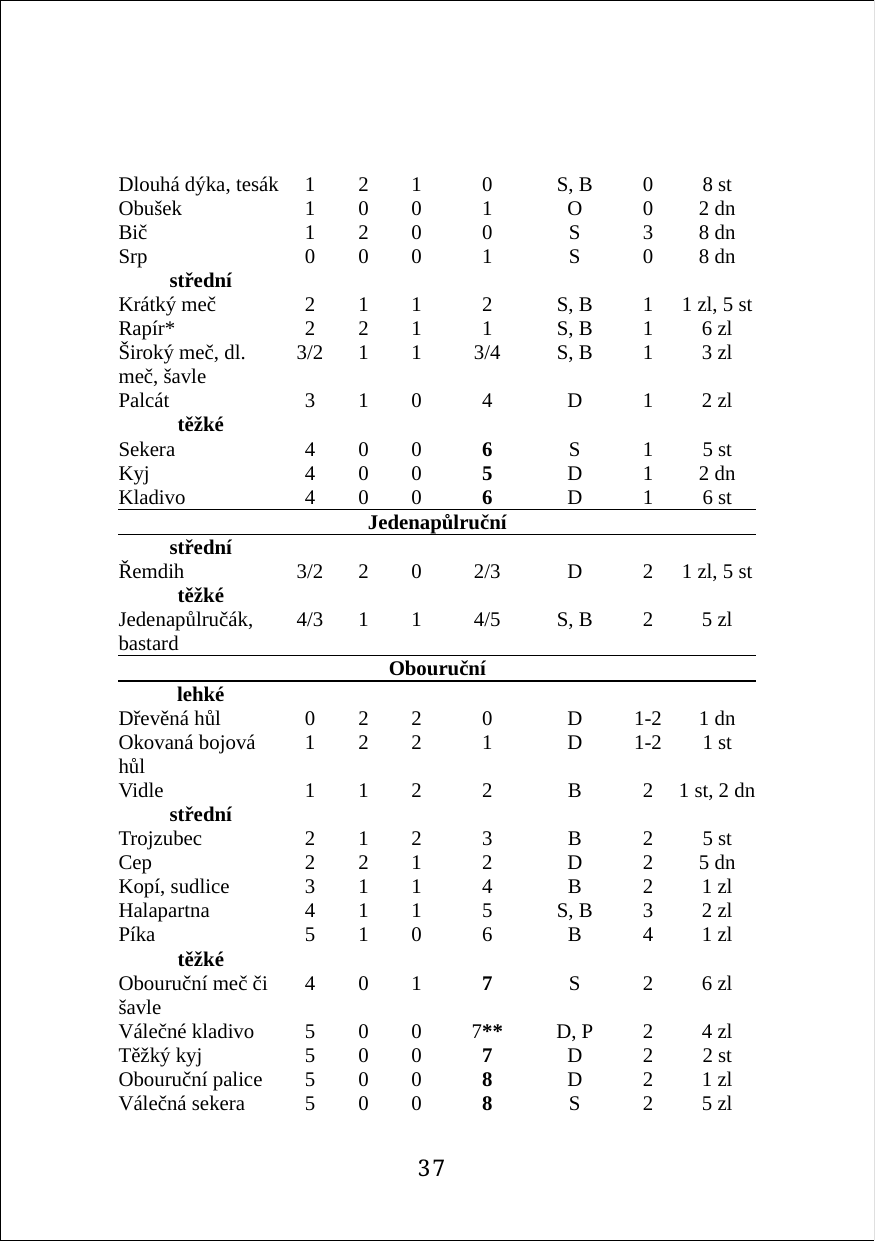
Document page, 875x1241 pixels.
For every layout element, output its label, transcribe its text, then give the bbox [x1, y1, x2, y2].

table_cell 2 [443, 850, 531, 874]
table_cell D [531, 1043, 618, 1067]
table_cell lehké [118, 682, 283, 706]
table_cell 3/4 [443, 340, 531, 388]
table_cell 6 zl [678, 971, 756, 1019]
table_cell Palcát [118, 388, 283, 412]
table_cell D, P [531, 1019, 618, 1043]
table_cell 1 [618, 461, 678, 484]
table_cell Dřevěná hůl [118, 706, 283, 730]
table_cell 2 [618, 1019, 678, 1043]
table_cell [283, 535, 337, 559]
table_cell 1 [337, 778, 390, 802]
table_cell 1 [443, 316, 531, 340]
table_cell těžké [118, 946, 283, 971]
table_cell 8 [443, 1091, 531, 1115]
table_cell 1 zl, 5 st [678, 559, 756, 583]
table_cell Okovaná bojová hůl [118, 730, 283, 778]
table_cell 1 [283, 778, 337, 802]
table_cell 2 [618, 971, 678, 1019]
table_cell [443, 413, 531, 436]
table_cell [531, 802, 618, 826]
table_cell 0 [337, 485, 390, 509]
table_cell 0 [337, 1019, 390, 1043]
table_cell 8 st [678, 172, 756, 196]
table_cell 1 [443, 730, 531, 778]
table_cell 5 [283, 1043, 337, 1067]
table_cell střední [118, 268, 283, 292]
table_cell 2 [337, 559, 390, 583]
table_cell [337, 535, 390, 559]
table_cell [337, 946, 390, 971]
table_cell [678, 682, 756, 706]
table_cell těžké [118, 413, 283, 436]
table_cell 7 [443, 971, 531, 1019]
table_cell Jedenapůlručák, bastard [118, 607, 283, 655]
table_cell 1 [390, 316, 443, 340]
table_cell 1 [443, 244, 531, 268]
table_cell [390, 413, 443, 436]
table_cell 1 [390, 607, 443, 655]
table_cell 5 [443, 898, 531, 922]
table_cell 1 [337, 874, 390, 898]
table_cell [283, 413, 337, 436]
table_cell Řemdih [118, 559, 283, 583]
table_cell 5 st [678, 436, 756, 461]
table_cell Válečná sekera [118, 1091, 283, 1115]
table_cell [337, 413, 390, 436]
table_cell 0 [390, 923, 443, 946]
table_cell 1 zl, 5 st [678, 292, 756, 316]
table_cell [337, 682, 390, 706]
table_cell 1 [390, 971, 443, 1019]
table_cell S, B [531, 898, 618, 922]
table_cell 1 [337, 607, 390, 655]
table_cell 1-2 [618, 706, 678, 730]
table_cell Cep [118, 850, 283, 874]
table_cell 1 zl [678, 874, 756, 898]
table_cell 2 [618, 1067, 678, 1091]
table_cell Rapír* [118, 316, 283, 340]
table_cell 2 [283, 826, 337, 850]
table_cell 5 [283, 1067, 337, 1091]
table_cell [618, 583, 678, 607]
table_cell 0 [390, 559, 443, 583]
table_cell 0 [390, 1067, 443, 1091]
table_cell 5 [443, 461, 531, 484]
table_cell S [531, 244, 618, 268]
table_cell 3 [618, 898, 678, 922]
table_cell [443, 946, 531, 971]
table_cell D [531, 559, 618, 583]
table_cell 2 dn [678, 461, 756, 484]
table_cell Píka [118, 923, 283, 946]
table_cell 2 [283, 850, 337, 874]
table_cell [390, 535, 443, 559]
table_cell B [531, 874, 618, 898]
table_cell 5 dn [678, 850, 756, 874]
table_cell 7** [443, 1019, 531, 1043]
table_cell [443, 535, 531, 559]
table_cell [531, 413, 618, 436]
table_cell D [531, 485, 618, 509]
table_cell 0 [390, 461, 443, 484]
table_cell 2 [337, 316, 390, 340]
table_cell 1 [443, 196, 531, 220]
table_cell 7 [443, 1043, 531, 1067]
table_cell 1 [618, 388, 678, 412]
table_cell Kopí, sudlice [118, 874, 283, 898]
table_cell 0 [337, 196, 390, 220]
table_cell 1 [337, 292, 390, 316]
table_cell 2 [283, 316, 337, 340]
table_cell 2 [618, 778, 678, 802]
table_cell 2 [618, 826, 678, 850]
table_cell 0 [390, 388, 443, 412]
table_cell 5 zl [678, 607, 756, 655]
table_cell 5 st [678, 826, 756, 850]
table_cell S, B [531, 340, 618, 388]
table_cell [283, 802, 337, 826]
table_cell Jedenapůlruční [118, 510, 756, 534]
table_cell 5 zl [678, 1091, 756, 1115]
table_cell 0 [618, 244, 678, 268]
table_cell [618, 268, 678, 292]
table_cell D [531, 461, 618, 484]
table_cell 1 st, 2 dn [678, 778, 756, 802]
table_cell 2 [618, 559, 678, 583]
table_cell D [531, 706, 618, 730]
table_cell 1 [283, 220, 337, 244]
table_cell 4/3 [283, 607, 337, 655]
table_cell 3 [443, 826, 531, 850]
table_cell Kladivo [118, 485, 283, 509]
table_cell 2/3 [443, 559, 531, 583]
table_cell D [531, 388, 618, 412]
table_cell 4 [443, 388, 531, 412]
table_cell [531, 268, 618, 292]
table_cell Krátký meč [118, 292, 283, 316]
table_cell [678, 535, 756, 559]
table_cell 1 zl [678, 923, 756, 946]
table_cell Obouruční palice [118, 1067, 283, 1091]
table_cell Srp [118, 244, 283, 268]
table_cell 4/5 [443, 607, 531, 655]
table_cell 2 [618, 1091, 678, 1115]
table_cell 2 [337, 172, 390, 196]
table_cell 6 [443, 923, 531, 946]
table_cell 3 [618, 220, 678, 244]
table_cell 4 [283, 898, 337, 922]
table_cell 4 [618, 923, 678, 946]
table_cell 0 [390, 1019, 443, 1043]
table_cell 1 dn [678, 706, 756, 730]
table_cell 5 [283, 923, 337, 946]
table_cell [443, 583, 531, 607]
table_cell [443, 268, 531, 292]
table_cell 2 [618, 607, 678, 655]
table_cell 1 [390, 898, 443, 922]
table_cell 1-2 [618, 730, 678, 778]
table_cell 4 [283, 461, 337, 484]
table_cell 2 [390, 826, 443, 850]
table_cell 0 [337, 1067, 390, 1091]
table_cell [531, 946, 618, 971]
table_cell D [531, 850, 618, 874]
table_cell B [531, 778, 618, 802]
table_cell 1 [337, 340, 390, 388]
table_cell 2 [618, 850, 678, 874]
table_cell 1 [618, 340, 678, 388]
table_cell 0 [390, 1043, 443, 1067]
table_cell [618, 682, 678, 706]
table_cell 2 [443, 778, 531, 802]
table_cell 2 [618, 874, 678, 898]
table_cell 4 [283, 436, 337, 461]
table_cell 1 [390, 874, 443, 898]
table_cell [337, 583, 390, 607]
table_cell 8 dn [678, 220, 756, 244]
table_cell 0 [390, 244, 443, 268]
table_cell [337, 268, 390, 292]
table_cell [618, 413, 678, 436]
table_cell 0 [618, 172, 678, 196]
table_cell Trojzubec [118, 826, 283, 850]
table_cell S [531, 436, 618, 461]
table_cell 1 [337, 388, 390, 412]
table_cell Obušek [118, 196, 283, 220]
table_cell [531, 583, 618, 607]
table_cell 2 [443, 292, 531, 316]
table_cell 4 zl [678, 1019, 756, 1043]
table_cell 1 [390, 340, 443, 388]
table_cell 2 zl [678, 388, 756, 412]
table_cell 0 [390, 196, 443, 220]
table_cell S, B [531, 292, 618, 316]
table_cell 2 [337, 220, 390, 244]
table_cell D [531, 730, 618, 778]
table_cell [618, 535, 678, 559]
table_cell 6 st [678, 485, 756, 509]
table_cell 0 [337, 1091, 390, 1115]
table_cell Sekera [118, 436, 283, 461]
table_cell [283, 946, 337, 971]
table_cell [443, 682, 531, 706]
table_cell 1 [390, 172, 443, 196]
table_cell [618, 802, 678, 826]
table_cell [283, 583, 337, 607]
table_cell 3/2 [283, 340, 337, 388]
table_cell 2 [390, 730, 443, 778]
table_cell 2 st [678, 1043, 756, 1067]
table_cell Vidle [118, 778, 283, 802]
table_cell 3 [283, 388, 337, 412]
table_cell těžké [118, 583, 283, 607]
table_cell [283, 268, 337, 292]
table_cell [390, 946, 443, 971]
table_cell [390, 802, 443, 826]
table_cell střední [118, 535, 283, 559]
table_cell Bič [118, 220, 283, 244]
table_cell S, B [531, 316, 618, 340]
table_cell Dlouhá dýka, tesák [118, 172, 283, 196]
table_cell 1 [390, 292, 443, 316]
table_cell [390, 268, 443, 292]
table_cell 0 [337, 244, 390, 268]
table_cell [531, 535, 618, 559]
table_cell 1 zl [678, 1067, 756, 1091]
table_cell S, B [531, 607, 618, 655]
table_cell 1 [618, 485, 678, 509]
table_cell 6 [443, 436, 531, 461]
table_cell 1 [283, 172, 337, 196]
table_cell Těžký kyj [118, 1043, 283, 1067]
table_cell 1 [283, 196, 337, 220]
table_cell 0 [390, 436, 443, 461]
table_cell 2 [337, 706, 390, 730]
table_cell 1 [618, 316, 678, 340]
table_cell 2 [337, 850, 390, 874]
table_cell 2 [390, 778, 443, 802]
table_cell 4 [283, 971, 337, 1019]
table_cell 8 dn [678, 244, 756, 268]
table_cell 1 st [678, 730, 756, 778]
table_cell 0 [337, 436, 390, 461]
table_cell Široký meč, dl. meč, šavle [118, 340, 283, 388]
table_cell 2 dn [678, 196, 756, 220]
table_cell Obouruční meč či šavle [118, 971, 283, 1019]
table_cell [337, 802, 390, 826]
table_cell Válečné kladivo [118, 1019, 283, 1043]
table_cell 0 [390, 485, 443, 509]
table_cell 0 [443, 220, 531, 244]
table_cell S [531, 1091, 618, 1115]
table_cell 3 zl [678, 340, 756, 388]
table_cell 6 zl [678, 316, 756, 340]
table_cell 1 [390, 850, 443, 874]
table_cell 1 [337, 898, 390, 922]
table_cell 0 [618, 196, 678, 220]
table_cell 0 [443, 172, 531, 196]
table_cell [443, 802, 531, 826]
table_cell 4 [283, 485, 337, 509]
table_cell 1 [337, 826, 390, 850]
table_cell 3/2 [283, 559, 337, 583]
table_cell 0 [283, 244, 337, 268]
table_cell B [531, 923, 618, 946]
table_cell 6 [443, 485, 531, 509]
table_cell 2 [283, 292, 337, 316]
table_cell [678, 946, 756, 971]
table_cell Obouruční [118, 656, 756, 680]
table_cell 1 [618, 436, 678, 461]
table_cell [618, 946, 678, 971]
table_cell Kyj [118, 461, 283, 484]
table_cell [531, 682, 618, 706]
table_cell B [531, 826, 618, 850]
table_cell Halapartna [118, 898, 283, 922]
table_cell 1 [283, 730, 337, 778]
table_cell 0 [337, 461, 390, 484]
table_cell [678, 413, 756, 436]
table_cell 2 [337, 730, 390, 778]
table_cell [678, 583, 756, 607]
table_cell [678, 802, 756, 826]
table_cell [390, 583, 443, 607]
table_cell O [531, 196, 618, 220]
table_cell S [531, 220, 618, 244]
table_cell [283, 682, 337, 706]
table_cell střední [118, 802, 283, 826]
table_cell D [531, 1067, 618, 1091]
table_cell 8 [443, 1067, 531, 1091]
table_cell S [531, 971, 618, 1019]
table_cell 2 [618, 1043, 678, 1067]
table_cell 0 [337, 1043, 390, 1067]
table_cell 5 [283, 1091, 337, 1115]
table_cell 1 [618, 292, 678, 316]
table_cell 0 [337, 971, 390, 1019]
table_cell 0 [283, 706, 337, 730]
table_cell 5 [283, 1019, 337, 1043]
table_cell 0 [390, 1091, 443, 1115]
table_cell [678, 268, 756, 292]
table_cell 2 [390, 706, 443, 730]
table_cell 0 [443, 706, 531, 730]
table_cell 4 [443, 874, 531, 898]
table_cell [390, 682, 443, 706]
table_cell 2 zl [678, 898, 756, 922]
table_cell 0 [390, 220, 443, 244]
table_cell 1 [337, 923, 390, 946]
table_cell S, B [531, 172, 618, 196]
table_cell 3 [283, 874, 337, 898]
